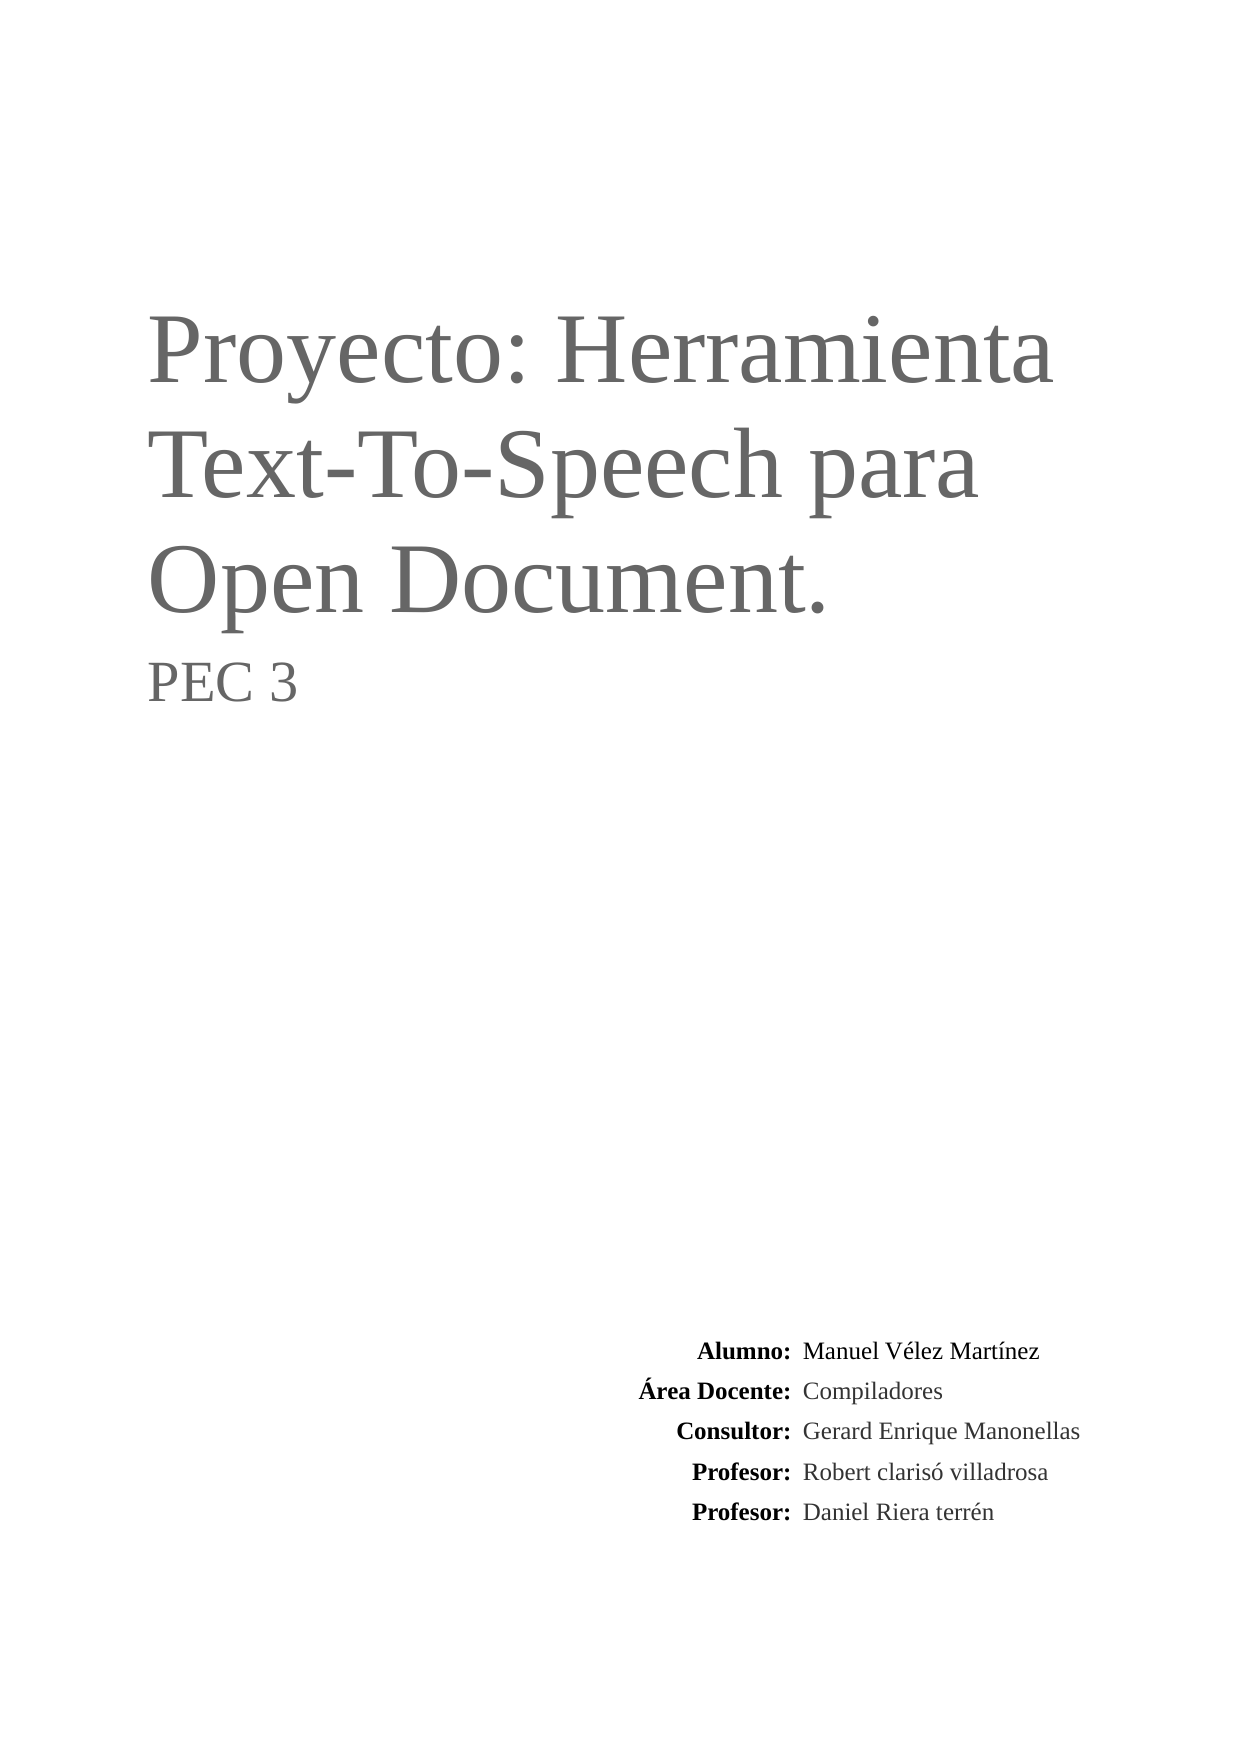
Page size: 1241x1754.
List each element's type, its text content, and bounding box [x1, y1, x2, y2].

table_cell Daniel Riera terrén [797, 1491, 1093, 1531]
table_cell Compiladores [797, 1371, 1093, 1411]
table_cell Gerard Enrique Manonellas [797, 1411, 1093, 1451]
table_header Manuel Vélez Martínez [797, 1330, 1093, 1371]
text PEC 3 [148, 647, 1093, 714]
table_cell Robert clarisó villadrosa [797, 1451, 1093, 1491]
table_cell Profesor: [621, 1491, 797, 1531]
table_cell Consultor: [621, 1411, 797, 1451]
text Proyecto: Herramienta Text-To-Speech para Open Document. [148, 289, 1093, 634]
table_cell Profesor: [621, 1451, 797, 1491]
table_header Alumno: [621, 1330, 797, 1371]
table_cell Área Docente: [621, 1371, 797, 1411]
